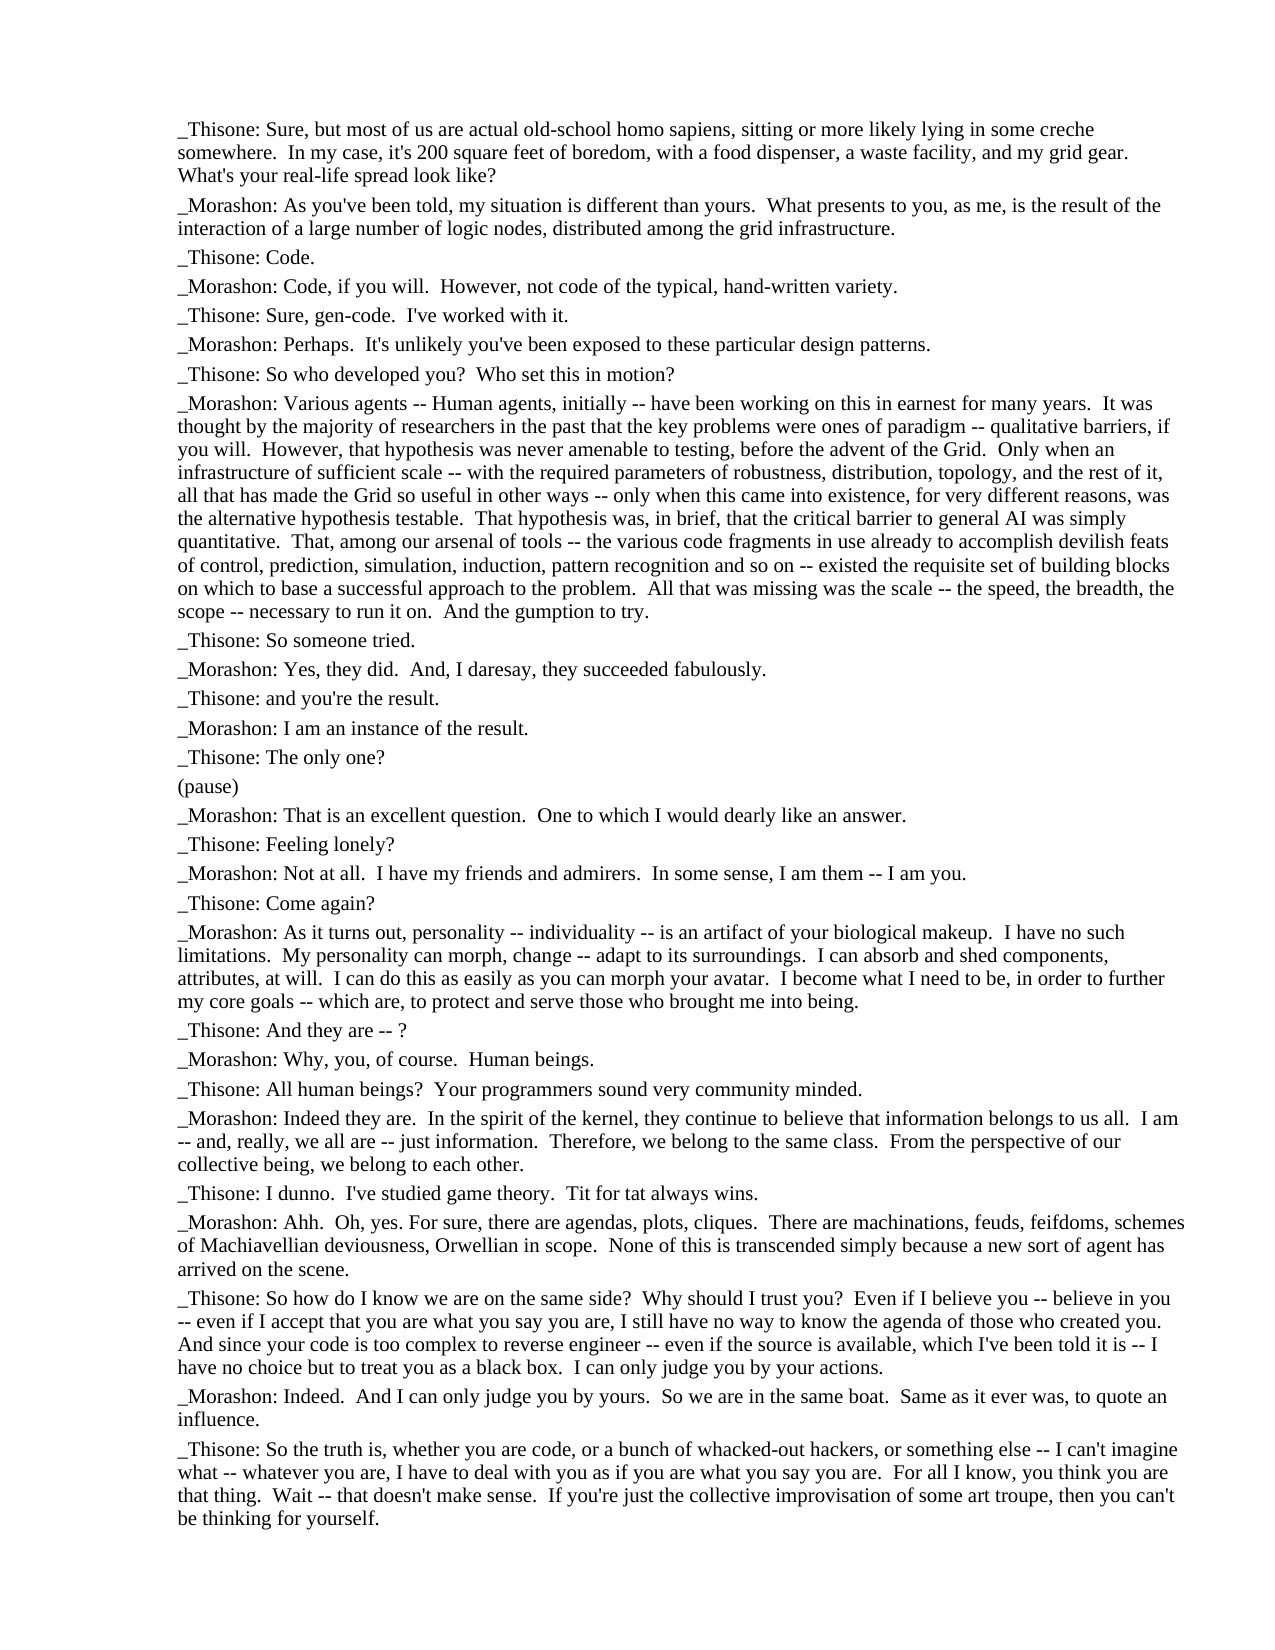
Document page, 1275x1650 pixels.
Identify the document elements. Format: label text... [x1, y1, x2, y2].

text _Morashon: As you've been told, my situation is different than yours. What presents to you, as me, is the result of the interaction of a large number of logic nodes, distributed among the grid infrastructure. [177, 193, 1186, 240]
text _Thisone: Come again? [375, 891, 1186, 914]
text _Morashon: Why, you, of course. Human beings. [594, 1048, 1186, 1071]
text _Morashon: Code, if you will. However, not code of the typical, hand-written variety. [898, 275, 1186, 298]
text _Morashon: Indeed they are. In the spirit of the kernel, they continue to believe that information belongs to us all. I am -- and, really, we all are -- just information. Therefore, we belong to the same class. From the perspective of our collective being, we belong to each other. [524, 1107, 1186, 1176]
text _Thisone: And they are -- ? [407, 1019, 1186, 1042]
text _Morashon: Perhaps. It's unlikely you've been exposed to these particular design patterns. [931, 333, 1186, 356]
text _Thisone: So the truth is, whether you are code, or a bunch of whacked-out hackers, or something else -- I can't imagine what -- whatever you are, I have to deal with you as if you are what you say you are. For all I know, you think you are that thing. Wait -- that doesn't make sense. If you're just the collective improvisation of some art troupe, then you can't be thinking for yourself. [177, 1437, 1186, 1530]
text _Morashon: As it turns out, personality -- individuality -- is an artifact of your biological makeup. I have no such limitations. My personality can morph, change -- adapt to its surroundings. I can absorb and shed components, attributes, at will. I can do this as easily as you can morph your avatar. I become what I need to be, in order to further my core goals -- which are, to protect and serve those who brought me into being. [859, 921, 1186, 1013]
text _Morashon: Various agents -- Human agents, initially -- have been working on this in earnest for many years. It was thought by the majority of researchers in the past that the key problems were ones of paradigm -- qualitative barriers, if you will. However, that hypothesis was never amenable to testing, before the advent of the Grid. Only when an infrastructure of sufficient scale -- with the required parameters of robustness, distribution, topology, and the rest of it, all that has made the Grid so useful in other ways -- only when this came into existence, for very different reasons, was the alternative hypothesis testable. That hypothesis was, in brief, that the critical barrier to general AI was simply quantitative. That, among our arsenal of tools -- the various code fragments in use already to accomplish devilish feats of control, prediction, simulation, induction, pattern recognition and so on -- existed the requisite set of building blocks on which to base a successful approach to the problem. All that was missing was the scale -- the speed, the breadth, the scope -- necessary to run it on. And the gumption to try. [177, 392, 1186, 623]
text _Morashon: Not at all. I have my friends and admirers. In some sense, I am them -- I am you. [967, 862, 1186, 885]
text _Thisone: So someone tried. [416, 629, 1186, 652]
text _Thisone: So how do I know we are on the same side? Why should I trust you? Even if I believe you -- believe in you -- even if I accept that you are what you say you are, I still have no way to know the agenda of those who created you. And since your code is too complex to reverse engineer -- even if the source is available, which I've been told it is -- I have no choice but to treat you as a black box. I can only judge you by your actions. [884, 1287, 1186, 1379]
text _Thisone: So who developed you? Who set this in motion? [177, 362, 1186, 386]
text _Thisone: The only one? [385, 746, 1186, 769]
text _Thisone: and you're the result. [439, 687, 1186, 710]
text _Thisone: I dunno. I've studied game theory. Tit for tat always wins. [758, 1182, 1186, 1205]
text _Morashon: Yes, they did. And, I daresay, they succeeded fabulously. [767, 658, 1186, 681]
text _Morashon: I am an instance of the result. [529, 716, 1186, 739]
text (pause) [238, 775, 1186, 798]
text _Thisone: All human beings? Your programmers sound very community minded. [177, 1077, 1186, 1101]
text _Thisone: Sure, gen-code. I've worked with it. [569, 304, 1186, 327]
text _Morashon: Ahh. Oh, yes. For sure, there are agendas, plots, cliques. There are machinations, feuds, feifdoms, schemes of Machiavellian deviousness, Orwellian in scope. None of this is transcended simply because a new sort of agent has arrived on the scene. [177, 1211, 1186, 1281]
text _Thisone: Code. [315, 246, 1186, 269]
text _Thisone: Feeling lonely? [395, 833, 1186, 856]
text _Morashon: That is an excellent question. One to which I would dearly like an answer. [907, 804, 1186, 827]
text _Morashon: Indeed. And I can only judge you by yours. So we are in the same boat. Same as it ever was, to quote an influence. [260, 1385, 1186, 1431]
text _Thisone: Sure, but most of us are actual old-school homo sapiens, sitting or more likely lying in some creche somewhere. In my case, it's 200 square feet of boredom, with a food dispenser, a waste facility, and my grid gear. What's your real-life spread look like? [496, 118, 1186, 187]
